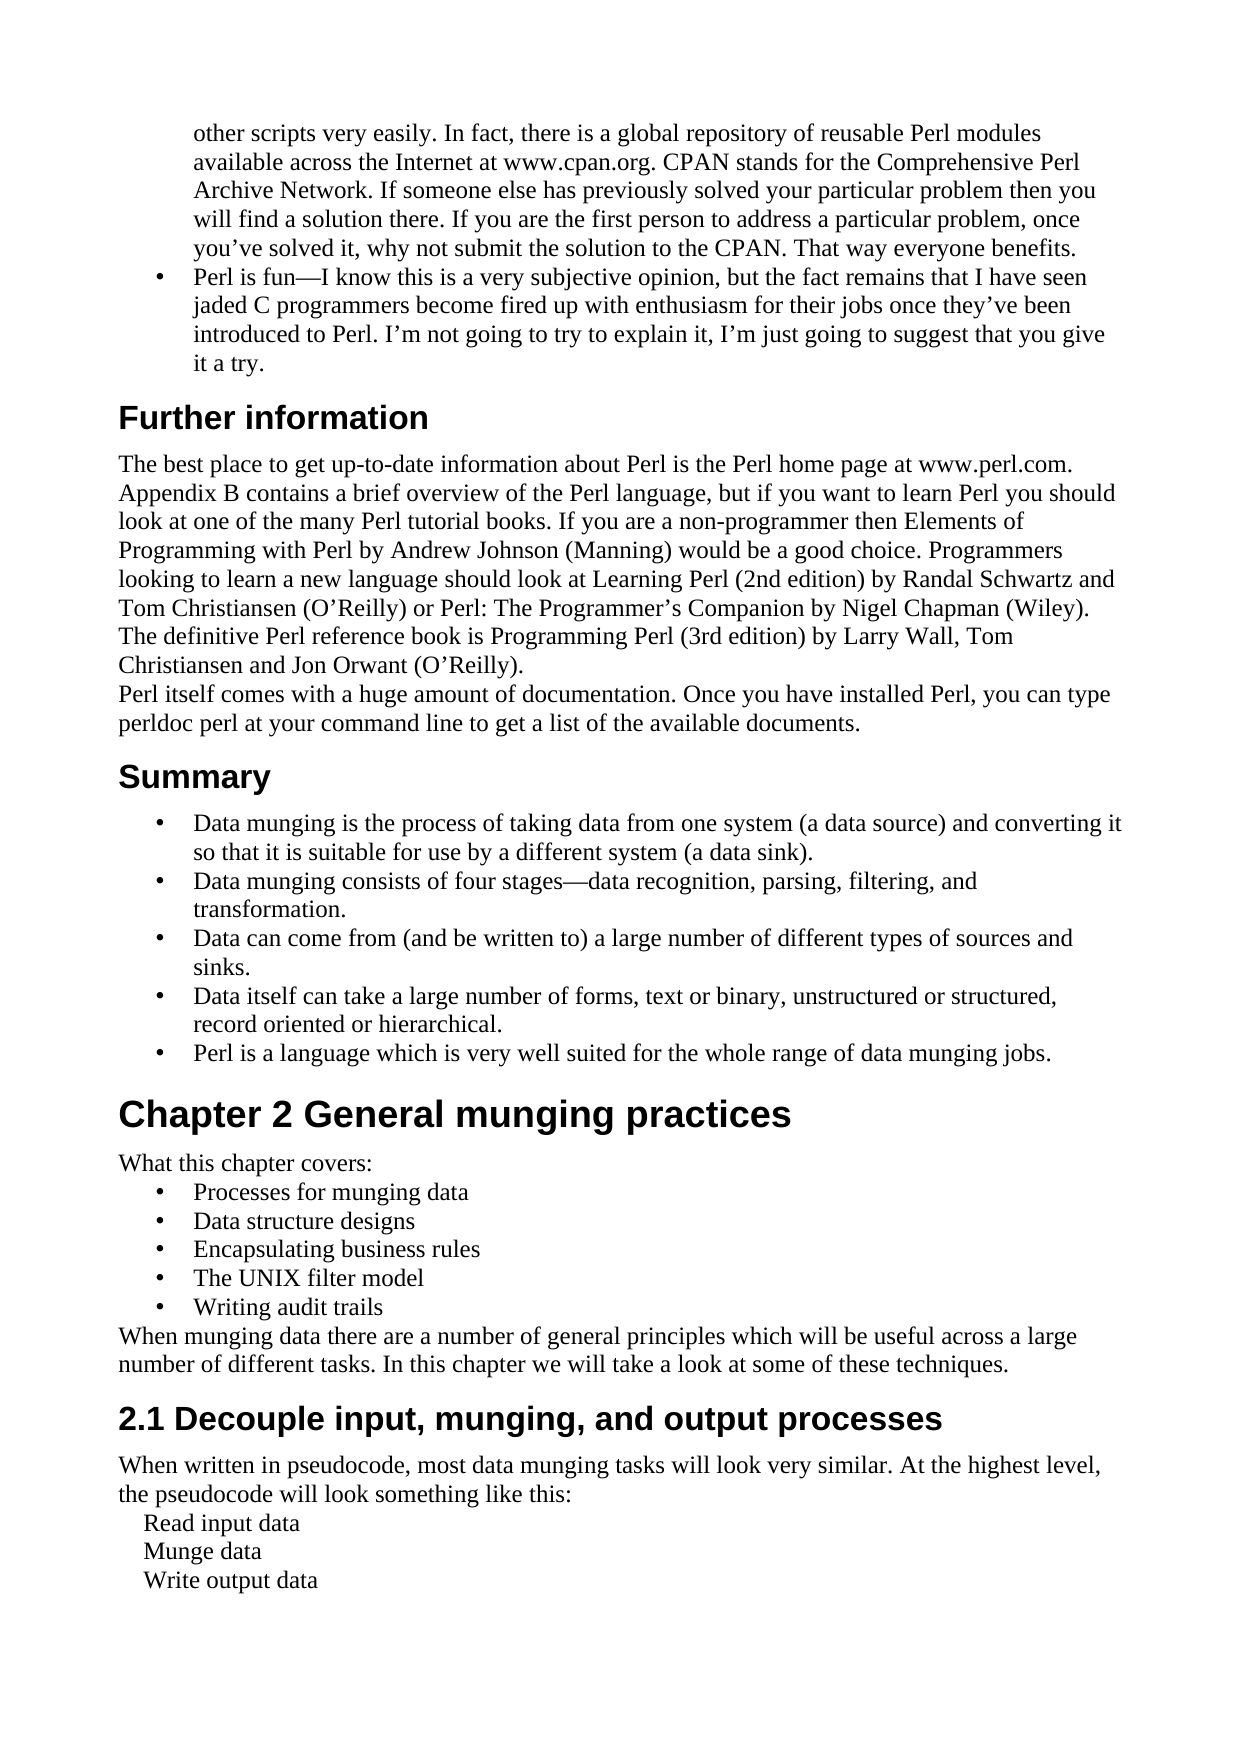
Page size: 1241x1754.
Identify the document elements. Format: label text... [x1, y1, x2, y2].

list Perl is fun—I know this is a very subjective opinion, but the fact remains that I have seen jaded C programmers become fired up with enthusiasm for their jobs once they’ve been introduced to Perl. I’m not going to try to explain it, I’m just going to suggest that you give it a try. [156, 262, 1122, 377]
list Data can come from (and be written to) a large number of different types of sources and sinks. [156, 923, 1122, 981]
text When munging data there are a number of general principles which will be useful across a large number of different tasks. In this chapter we will take a look at some of these techniques. [118, 1321, 1122, 1378]
list Data itself can take a large number of forms, text or binary, unstructured or structured, record oriented or hierarchical. [156, 981, 1122, 1038]
text Munge data [118, 1536, 1122, 1565]
subtitle Further information [118, 398, 1122, 436]
text The best place to get up-to-date information about Perl is the Perl home page at www.perl.com. [118, 449, 1122, 478]
text What this chapter covers: [118, 1148, 1122, 1177]
text When written in pseudocode, most data munging tasks will look very similar. At the highest level, the pseudocode will look something like this: [118, 1450, 1122, 1508]
list Data structure designs [156, 1206, 1122, 1234]
list Perl is a language which is very well suited for the whole range of data munging jobs. [156, 1038, 1122, 1067]
list other scripts very easily. In fact, there is a global repository of reusable Perl modules available across the Internet at www.cpan.org. CPAN stands for the Comprehensive Perl Archive Network. If someone else has previously solved your particular problem then you will find a solution there. If you are the first person to address a particular problem, once you’ve solved it, why not submit the solution to the CPAN. That way everyone benefits. [156, 118, 1122, 262]
text Write output data [118, 1565, 1122, 1594]
subtitle Summary [118, 757, 1122, 796]
text Read input data [118, 1508, 1122, 1536]
list Data munging consists of four stages—data recognition, parsing, filtering, and transformation. [156, 866, 1122, 923]
text Perl itself comes with a huge amount of documentation. Once you have installed Perl, you can type perldoc perl at your command line to get a list of the available documents. [118, 679, 1122, 736]
list Writing audit trails [156, 1292, 1122, 1321]
list Processes for munging data [156, 1177, 1122, 1206]
list Data munging is the process of taking data from one system (a data source) and converting it so that it is suitable for use by a different system (a data sink). [156, 808, 1122, 866]
text The definitive Perl reference book is Programming Perl (3rd edition) by Larry Wall, Tom Christiansen and Jon Orwant (O’Reilly). [118, 621, 1122, 679]
subtitle Chapter 2 General munging practices [118, 1092, 1122, 1136]
list The UNIX filter model [156, 1263, 1122, 1292]
text Appendix B contains a brief overview of the Perl language, but if you want to learn Perl you should look at one of the many Perl tutorial books. If you are a non-programmer then Elements of Programming with Perl by Andrew Johnson (Manning) would be a good choice. Programmers looking to learn a new language should look at Learning Perl (2nd edition) by Randal Schwartz and Tom Christiansen (O’Reilly) or Perl: The Programmer’s Companion by Nigel Chapman (Wiley). [118, 478, 1122, 621]
subtitle 2.1 Decouple input, munging, and output processes [118, 1399, 1122, 1438]
list Encapsulating business rules [156, 1234, 1122, 1263]
